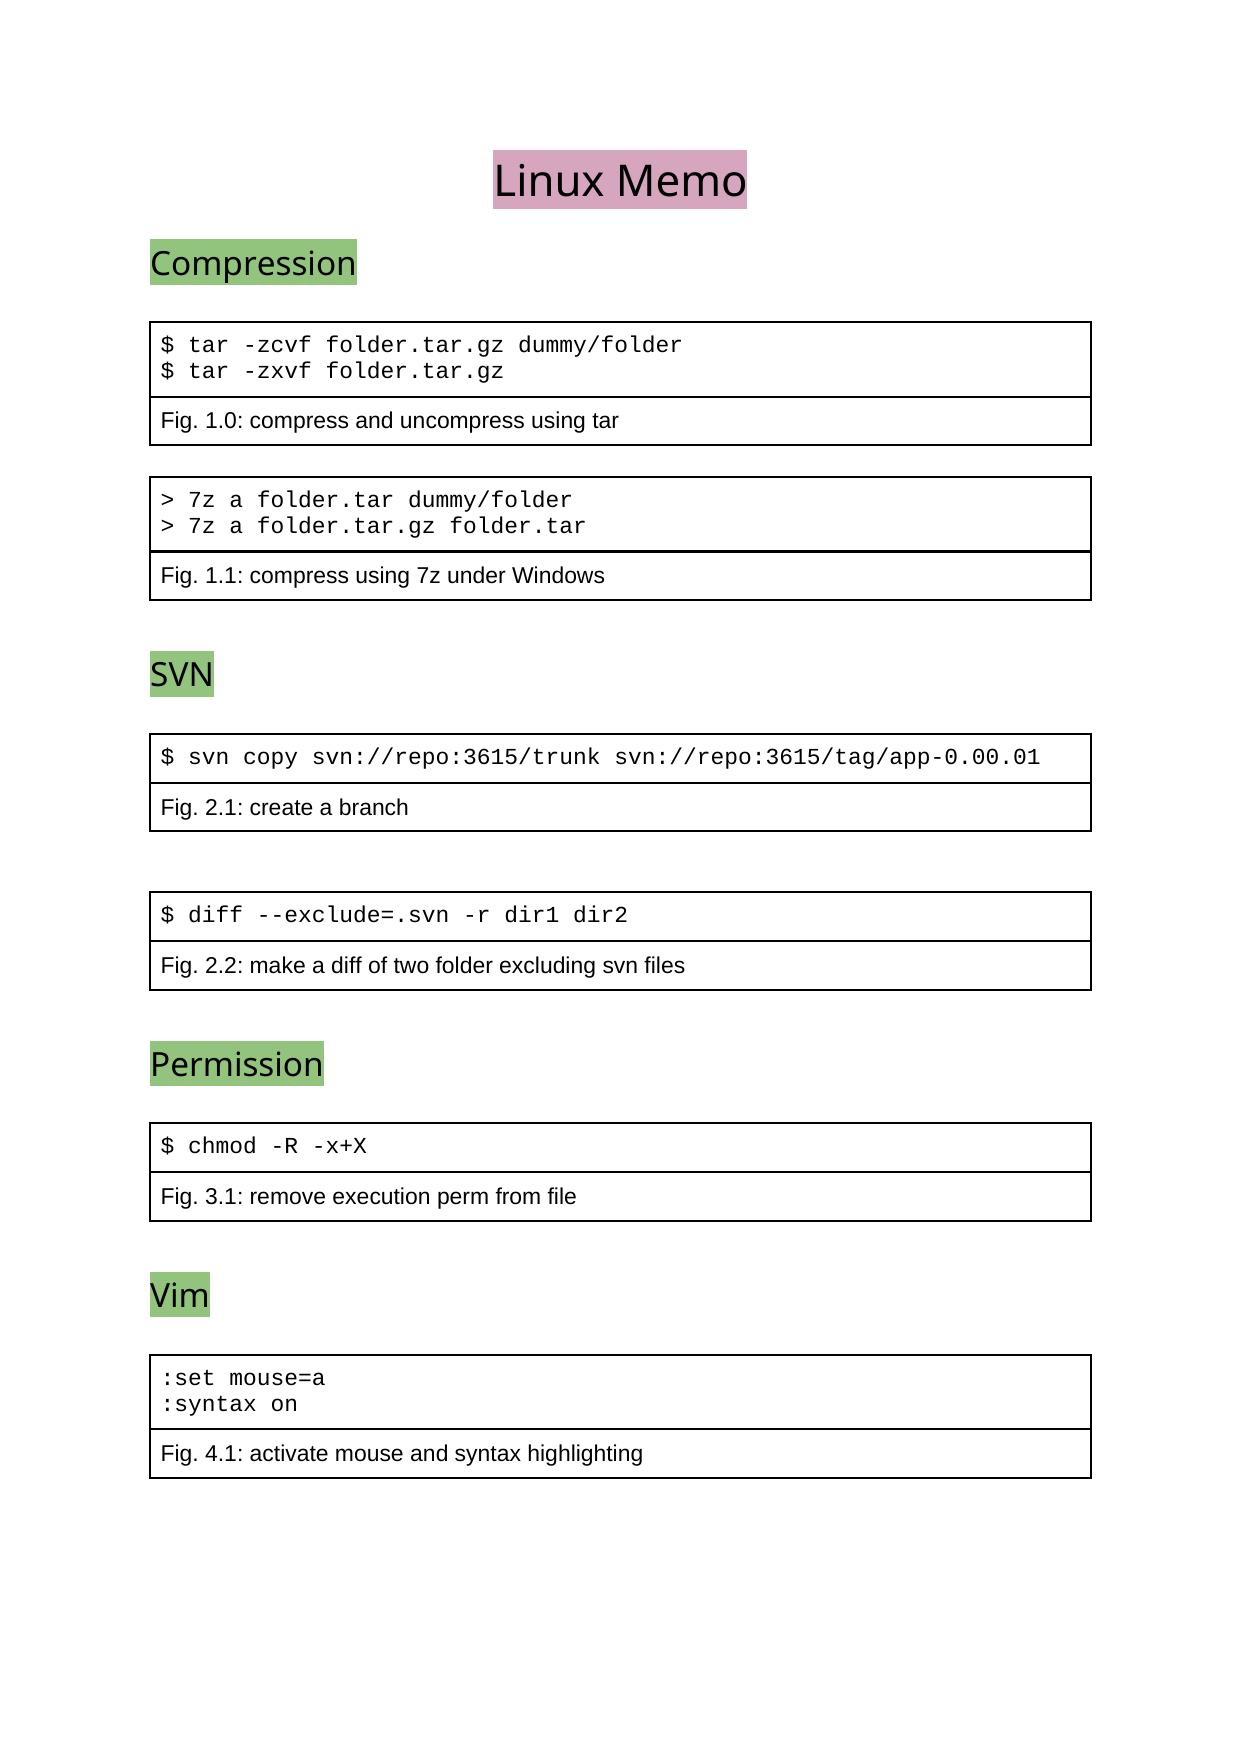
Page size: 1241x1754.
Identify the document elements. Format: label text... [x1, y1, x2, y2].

subtitle Permission [324, 1041, 1091, 1086]
table_cell Fig. 4.1: activate mouse and syntax highlighting [151, 1430, 1090, 1477]
table_cell Fig. 1.1: compress using 7z under Windows [151, 553, 1090, 599]
table_cell Fig. 3.1: remove execution perm from file [151, 1173, 1090, 1220]
table_header > 7z a folder.tar dummy/folder > 7z a folder.tar.gz folder.tar [151, 478, 1090, 550]
table_header :set mouse=a :syntax on [151, 1356, 1090, 1428]
subtitle SVN [214, 651, 1091, 697]
title Linux Memo [150, 150, 493, 209]
table_header $ chmod -R -x+X [151, 1124, 1090, 1171]
table_header $ diff --exclude=.svn -r dir1 dir2 [151, 893, 1090, 940]
table_header $ svn copy svn://repo:3615/trunk svn://repo:3615/tag/app-0.00.01 [151, 735, 1090, 782]
title Linux Memo [747, 150, 1091, 209]
table_header $ tar -zcvf folder.tar.gz dummy/folder $ tar -zxvf folder.tar.gz [151, 323, 1090, 396]
subtitle Vim [210, 1272, 1091, 1317]
table_cell Fig. 2.1: create a branch [151, 784, 1090, 830]
subtitle Compression [357, 239, 1091, 285]
table_cell Fig. 2.2: make a diff of two folder excluding svn files [151, 942, 1090, 988]
table_cell Fig. 1.0: compress and uncompress using tar [151, 398, 1090, 444]
